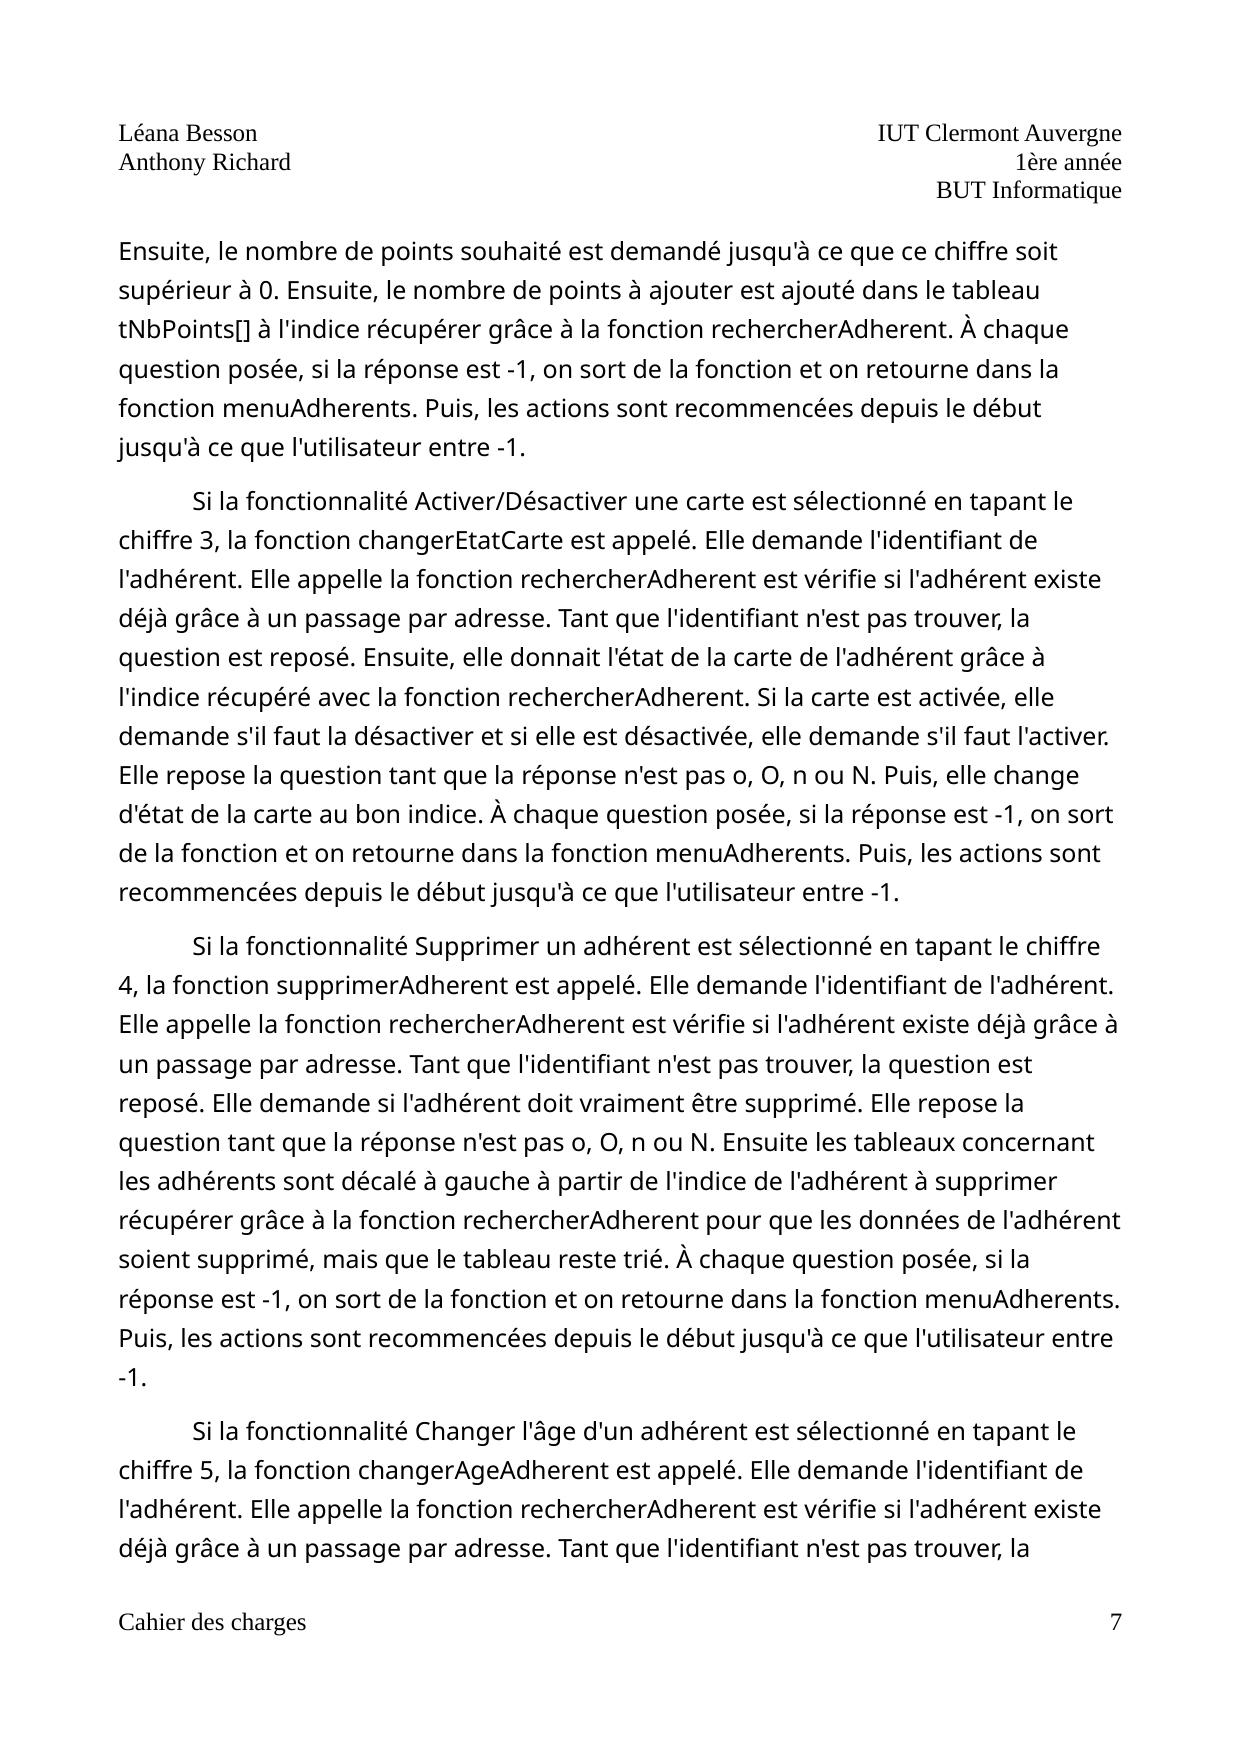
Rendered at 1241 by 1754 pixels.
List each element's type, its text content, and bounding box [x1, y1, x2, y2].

text Ensuite, le nombre de points souhaité est demandé jusqu'à ce que ce chiffre soit supérieur à 0. Ensuite, le nombre de points à ajouter est ajouté dans le tableau tNbPoints[] à l'indice récupérer grâce à la fonction rechercherAdherent. À chaque question posée, si la réponse est -1, on sort de la fonction et on retourne dans la fonction menuAdherents. Puis, les actions sont recommencées depuis le début jusqu'à ce que l'utilisateur entre -1. [118, 234, 1122, 464]
text Si la fonctionnalité Supprimer un adhérent est sélectionné en tapant le chiffre 4, la fonction supprimerAdherent est appelé. Elle demande l'identifiant de l'adhérent. Elle appelle la fonction rechercherAdherent est vérifie si l'adhérent existe déjà grâce à un passage par adresse. Tant que l'identifiant n'est pas trouver, la question est reposé. Elle demande si l'adhérent doit vraiment être supprimé. Elle repose la question tant que la réponse n'est pas o, O, n ou N. Ensuite les tableaux concernant les adhérents sont décalé à gauche à partir de l'indice de l'adhérent à supprimer récupérer grâce à la fonction rechercherAdherent pour que les données de l'adhérent soient supprimé, mais que le tableau reste trié. À chaque question posée, si la réponse est -1, on sort de la fonction et on retourne dans la fonction menuAdherents. Puis, les actions sont recommencées depuis le début jusqu'à ce que l'utilisateur entre -1. [118, 929, 1122, 1394]
text Si la fonctionnalité Changer l'âge d'un adhérent est sélectionné en tapant le chiffre 5, la fonction changerAgeAdherent est appelé. Elle demande l'identifiant de l'adhérent. Elle appelle la fonction rechercherAdherent est vérifie si l'adhérent existe déjà grâce à un passage par adresse. Tant que l'identifiant n'est pas trouver, la [118, 1413, 1122, 1565]
text Si la fonctionnalité Activer/Désactiver une carte est sélectionné en tapant le chiffre 3, la fonction changerEtatCarte est appelé. Elle demande l'identifiant de l'adhérent. Elle appelle la fonction rechercherAdherent est vérifie si l'adhérent existe déjà grâce à un passage par adresse. Tant que l'identifiant n'est pas trouver, la question est reposé. Ensuite, elle donnait l'état de la carte de l'adhérent grâce à l'indice récupéré avec la fonction rechercherAdherent. Si la carte est activée, elle demande s'il faut la désactiver et si elle est désactivée, elle demande s'il faut l'activer. Elle repose la question tant que la réponse n'est pas o, O, n ou N. Puis, elle change d'état de la carte au bon indice. À chaque question posée, si la réponse est -1, on sort de la fonction et on retourne dans la fonction menuAdherents. Puis, les actions sont recommencées depuis le début jusqu'à ce que l'utilisateur entre -1. [118, 483, 1122, 909]
